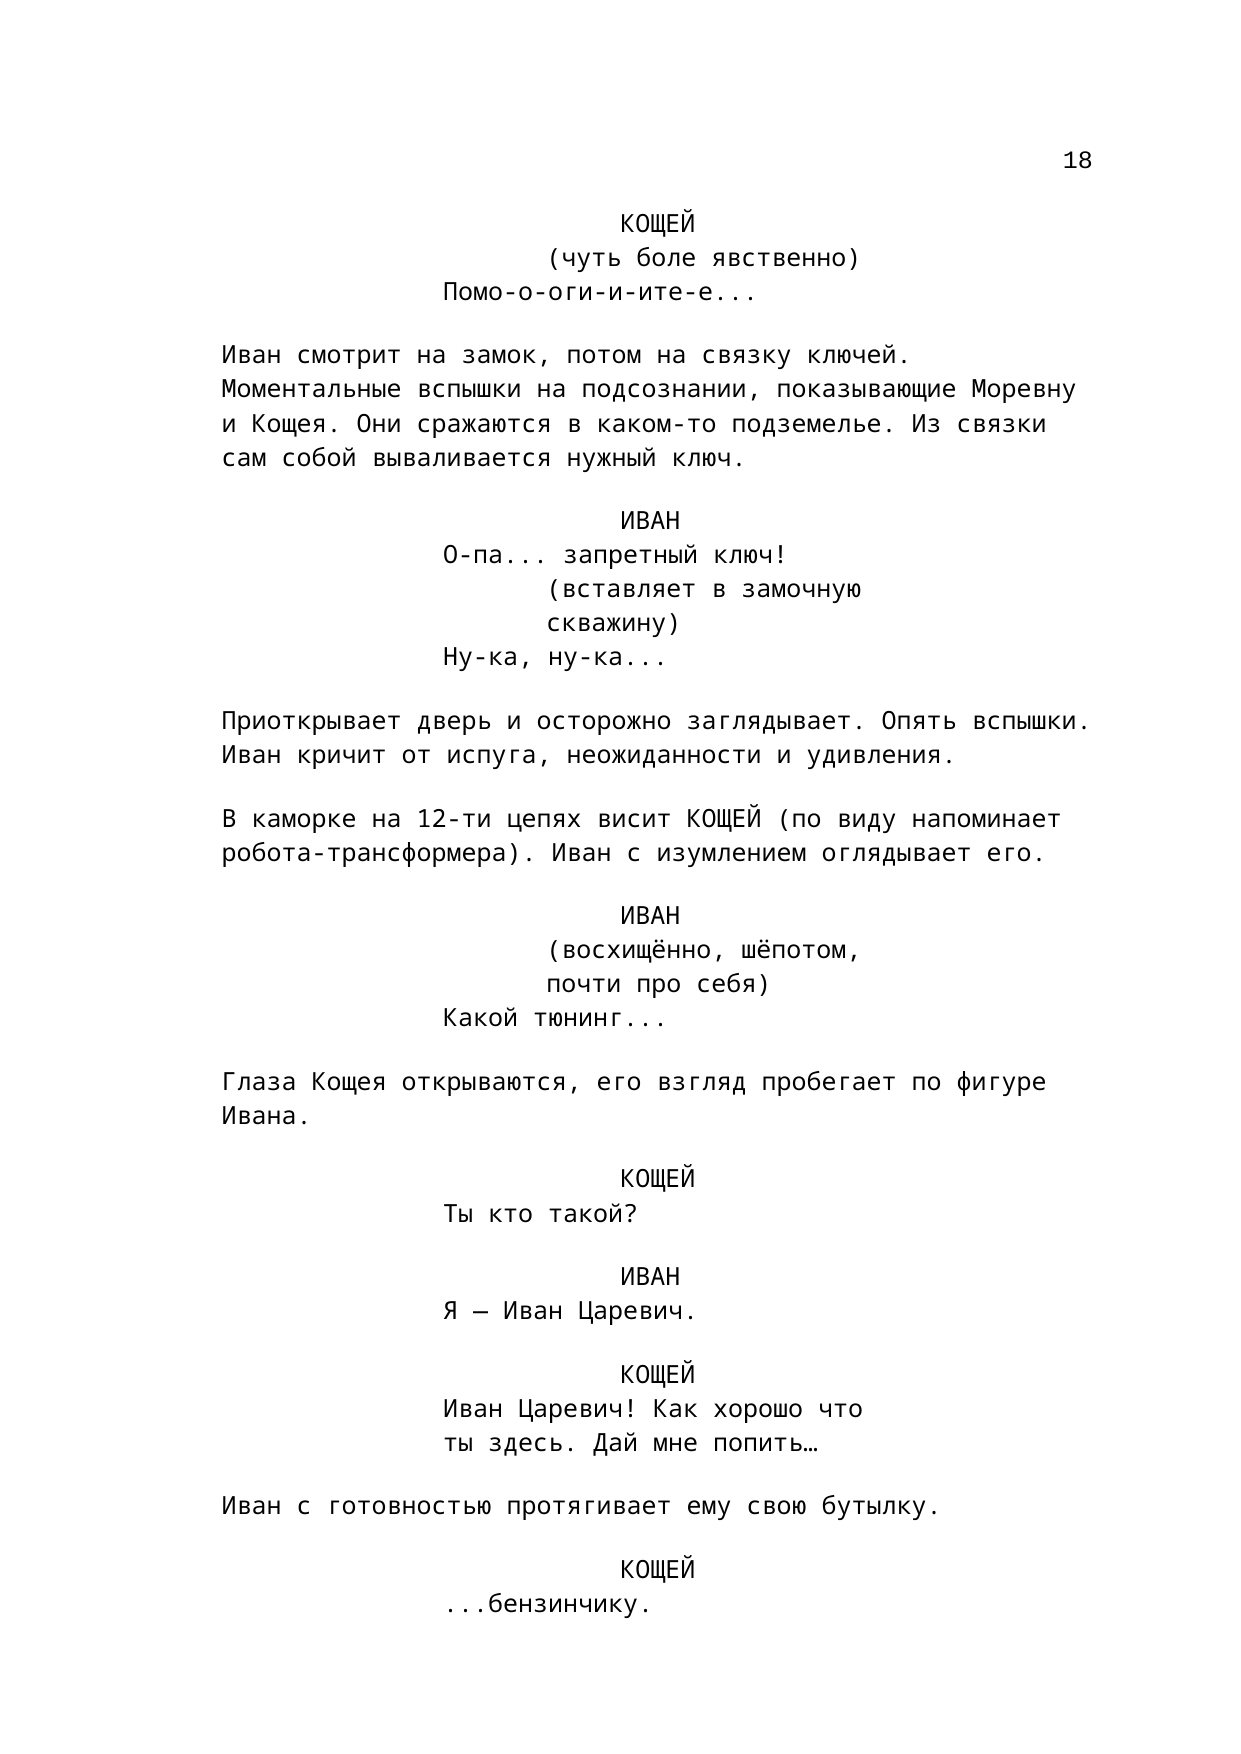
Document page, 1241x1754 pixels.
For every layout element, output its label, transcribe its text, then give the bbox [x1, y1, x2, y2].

text Какой тюнинг... [443, 1000, 871, 1034]
text ИВАН [620, 503, 1093, 537]
text Помо-о-оги-и-ите-е... [443, 273, 871, 308]
text Приоткрывает дверь и осторожно заглядывает. Опять вспышки. Иван кричит от испуга, неожиданности и удивления. [221, 703, 1093, 771]
text В каморке на 12-ти цепях висит КОЩЕЙ (по виду напоминает робота-трансформера). Иван с изумлением оглядывает его. [221, 800, 1093, 868]
text КОЩЕЙ [620, 1161, 1093, 1195]
text Глаза Кощея открываются, его взгляд пробегает по фигуре Ивана. [221, 1063, 1093, 1132]
text (вставляет в замочную скважину) [546, 571, 871, 639]
text ИВАН [620, 1259, 1093, 1293]
text Я — Иван Царевич. [443, 1293, 871, 1327]
text Иван Царевич! Как хорошо что ты здесь. Дай мне попить… [443, 1390, 871, 1458]
text Ну-ка, ну-ка... [443, 639, 871, 673]
text (чуть боле явственно) [546, 239, 871, 273]
text Ты кто такой? [443, 1195, 871, 1229]
text О-па... запретный ключ! [443, 537, 871, 571]
text КОЩЕЙ [620, 1552, 1093, 1586]
text КОЩЕЙ [620, 205, 1093, 239]
text ИВАН [620, 898, 1093, 932]
text КОЩЕЙ [620, 1356, 1093, 1390]
text Иван с готовностью протягивает ему свою бутылку. [221, 1488, 1093, 1522]
text Иван смотрит на замок, потом на связку ключей. Моментальные вспышки на подсознании, показывающие Моревну и Кощея. Они сражаются в каком-то подземелье. Из связки сам собой вываливается нужный ключ. [221, 337, 1093, 473]
text (восхищённо, шёпотом, почти про себя) [546, 932, 871, 1000]
text ...бензинчику. [443, 1586, 871, 1620]
